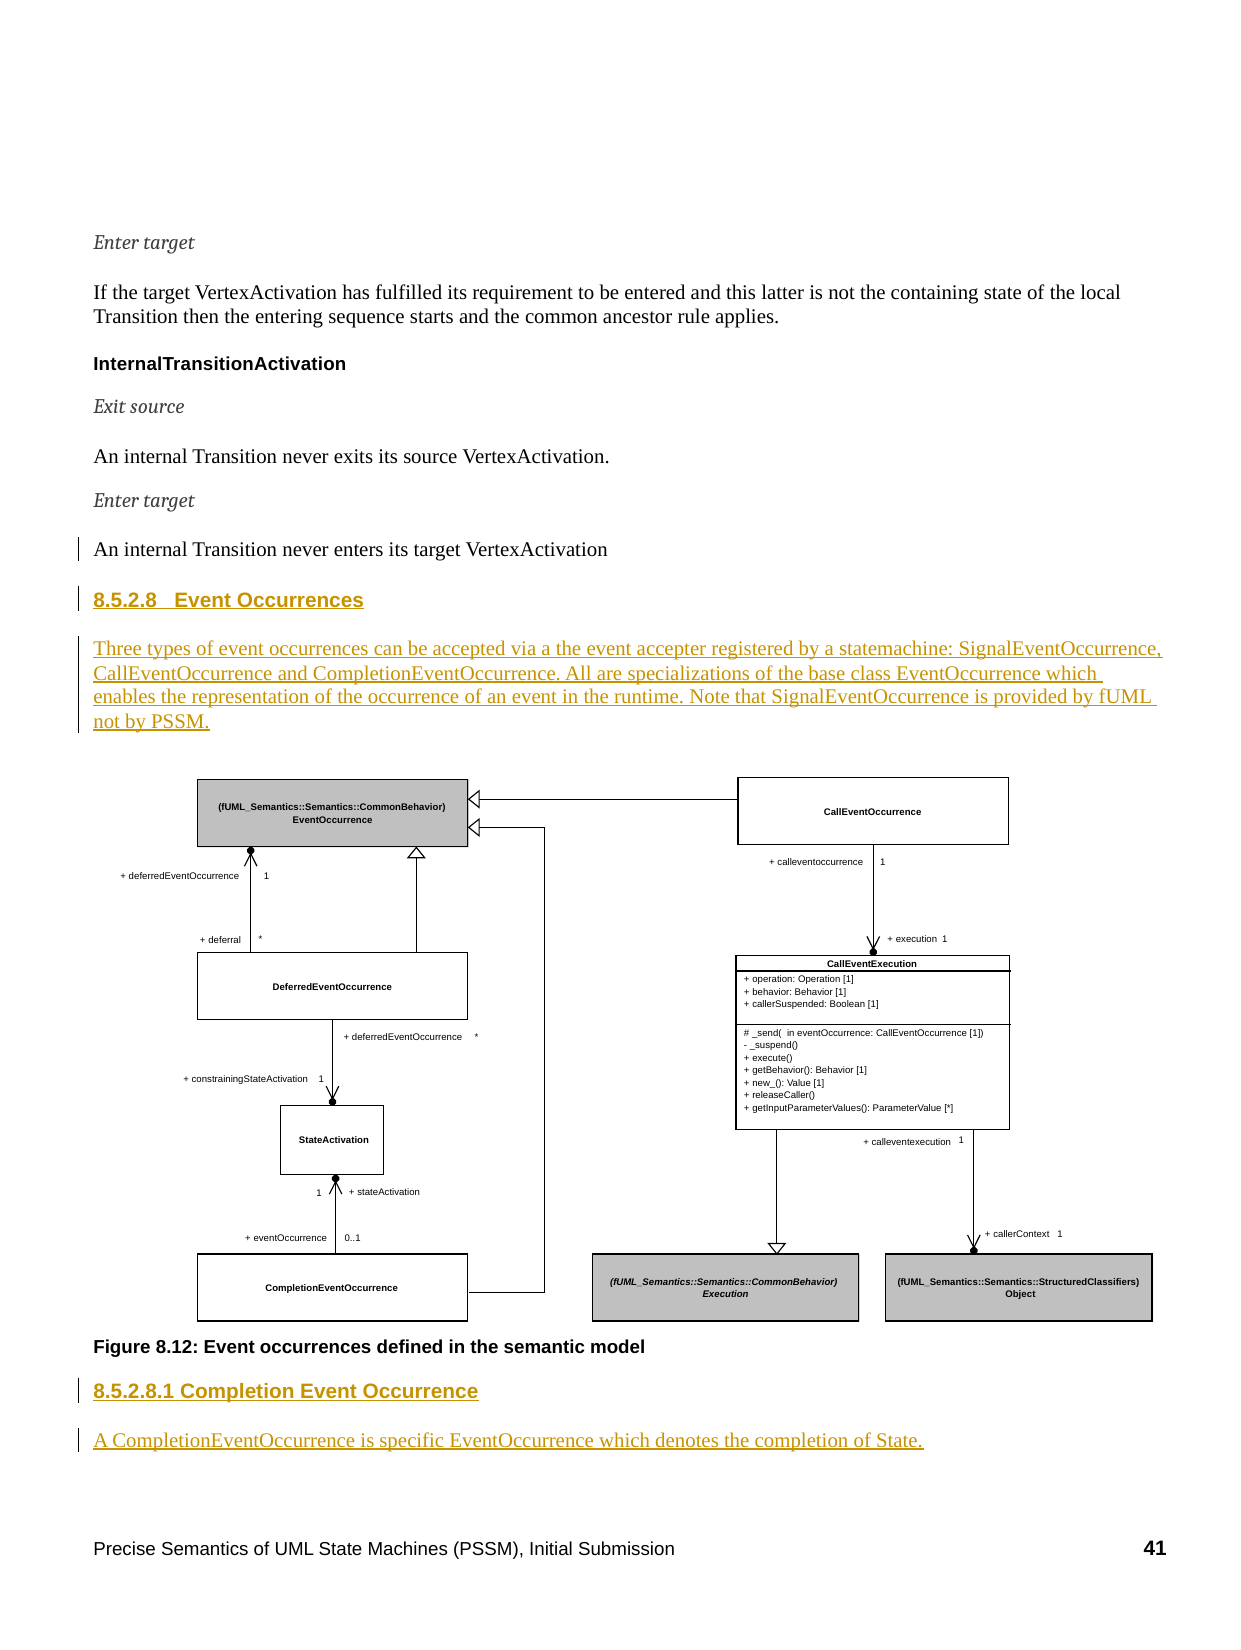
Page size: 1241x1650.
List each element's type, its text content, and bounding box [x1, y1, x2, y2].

text An internal Transition never exits its source VertexActivation. [93, 444, 1164, 468]
subtitle InternalTransitionActivation [93, 353, 1164, 374]
subtitle [93, 754, 1164, 766]
text A CompletionEventOccurrence is specific EventOccurrence which denotes the completion of State. [93, 1428, 1164, 1452]
text An internal Transition never enters its target VertexActivation [93, 537, 1164, 561]
subtitle Completion Event Occurrence [93, 1358, 1164, 1403]
subtitle Enter target [93, 489, 1164, 513]
subtitle Exit source [93, 395, 1164, 419]
text Figure 8.12: Event occurrences defined in the semantic model [93, 766, 1164, 1358]
subtitle Event Occurrences [93, 586, 1164, 611]
subtitle Enter target [93, 231, 1164, 255]
text Three types of event occurrences can be accepted via a the event accepter registered by a statemachine: SignalEventOccurrence, CallEventOccurrence and CompletionEventOccurrence. All are specializations of the base class EventOccurrence which enables the representation of the occurrence of an event in the runtime. Note that SignalEventOccurrence is provided by fUML not by PSSM. [93, 636, 1164, 733]
text If the target VertexActivation has fulfilled its requirement to be entered and this latter is not the containing state of the local Transition then the entering sequence starts and the common ancestor rule applies. [93, 279, 1164, 328]
